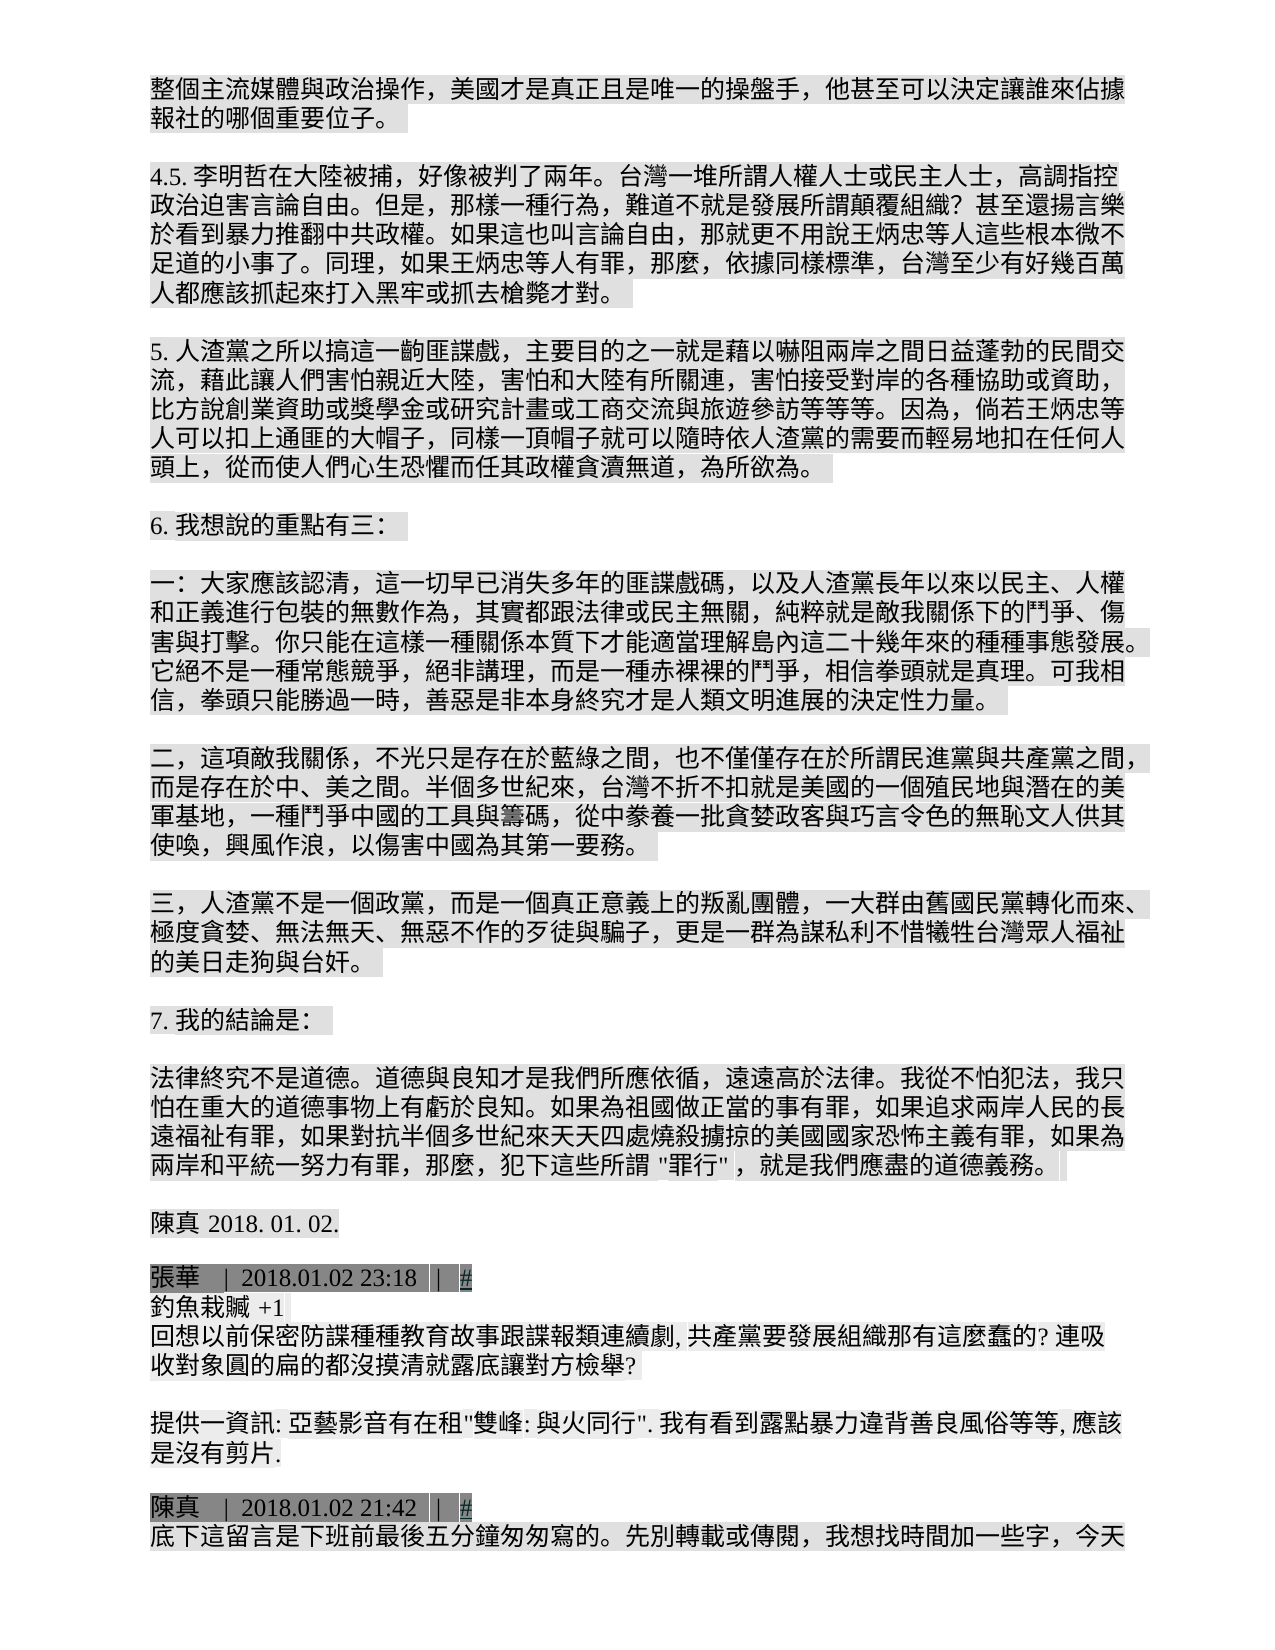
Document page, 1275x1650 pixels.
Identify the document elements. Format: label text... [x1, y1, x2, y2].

text 釣魚栽贓 +1 回想以前保密防諜種種教育故事跟諜報類連續劇, 共產黨要發展組織那有這麼蠢的? 連吸收對象圓的扁的都沒摸清就露底讓對方檢舉? 提供一資訊: 亞藝影音有在租"雙峰: 與火同行". 我有看到露點暴力違背善良風俗等等, 應該是沒有剪片. [150, 1293, 1125, 1468]
text 我對王炳忠案的幾點看法與作法 1. 陸生周泓旭的所謂匪諜案 (購買所謂情報)，根據十一月份2072期 "時報周刊" 所報導之詳細經過，顯然是被釣魚、栽贓。(改天再找時間轉述相關報導) 1.1. 整個 "案情" 內容荒腔走板，讓人笑掉大牙。我不相信天底下會有這麼好笑、幼稚、少根筋的買賣情報方式，什麼販賣 "台日漁業談判" 內容，它媽的就算騙小孩也該多用點心編故事吧，天底下會有人這樣拿著情報四處找人鼓吹兜售的？那是賣玉蘭花的作法吧。數位時代，大陸會低能到這種地步？而且，倘若真有這樣一個超想販賣情報、以致於四處找人打聽要不要買的台灣官員，那應該趕緊把這一干人等也一併繩之以法才對。 2. 相對地，李明哲的案子看起來就相當罪證確鑿了。爭議點僅僅在於： 2.1. 有無內在正當性？亦即究竟這樣一種意圖顛覆對岸政權、甚至揚言 "不反對看到暴力" 的組織行為，是否應該被視為一種罪行？ 2.2. 有無一致性？亦即倘若這樣一種行為在某個國家或社會中屬於非法行徑，那麼，這樣一種法律是否眾人一體適用？抑或僅僅只是選擇性地做為一種政治工具而非執行法治秩序。 3. 至於王炳忠等人的所謂發展什麼類軍事組織，純粹是鬼話。 4. 至於王炳忠等人所創辦的網站，是否接受國台辦資金，有待查證。 4.1. 即便接受國台辦資金，那也一點道德問題都沒有（除非王炳忠等人從中謀取私利）。至於有沒有法律問題？倘若有 (依照所謂國安法)，那麼，任何人受邀到海外演講或寫稿或講學或接受海外資金從事研究或營運網站或設立各種不具暴力性質的組織，理應也都有罪。或者說，只要掌權者想整你，他就可以任意把它闡釋成一種叛國罪行，正所謂欲加之罪，何患無辭，任憑擴張解釋。 4.2. "國安法" 這樣一種純粹為政治服務、高度選擇性的法律，嚴格說來不是法律，而是一種政治工具。當初 (1986年5月19號)，我 (們) 不惜以一己性命反對戒嚴，成功逼迫蔣經國於1987年取消戒嚴後，國民黨卻立即以國安法取代戒嚴令。黨外人士說它是一種禍國殃民殘害人權的惡法，於是喊出一個口號叫 "惡法非法"，為此抗爭不斷，血淚斑斑。 4.2.1. 究竟本質不義的法律是否應該被視為法律那樣尊重，或許有待商榷，但可確定的一點是：黨外人士三十年前所誓死抗爭、強烈反對的國安法，如今竟成為所謂民進黨藉以傷害異己、鎮壓人民、以圖一黨獨大的工具。尤為可鄙的是另一方面卻又大肆炒作所謂白色恐怖與轉型正義，藉以抹黑鬥臭前朝，自己所為卻又更加卑鄙貪婪。 4.3. 王炳忠等人即便真的接受國台辦資金創辦網站，藉以發展統派論述，擴展統派力量，即便依據國安法，也看不出究竟犯了哪一條罪。(中華民國憲法本身就是主張兩岸統一的。) 倘若連這樣也有罪，那麼，台灣各類型文化組織與無數活動中，具有海外資金者，百分之九十九點九來自美、日；特別是美國，養了一大堆買辦與走狗，許多資金甚至直接來自美國中情局。這些人與組織，依據國安法規定，恐怕都得槍斃才行。特別是當今當權的這個人渣黨，長年以來甘為美、日走狗，不惜出賣台灣社會整體福祉以換取私人暴利與權位，所作所為根本與漢奸無異。 4.4. 我當然沒法提供證據，但是在台灣這個政治小圈子裏大家全是內行人，沒啥好裝蒜。簡單說，台灣的主流媒體及政治圈 (包括藍綠)，基本上就是美國中情局所直接掌控與使喚；整個主流媒體與政治操作，美國才是真正且是唯一的操盤手，他甚至可以決定讓誰來佔據報社的哪個重要位子。 4.5. 李明哲在大陸被捕，好像被判了兩年。台灣一堆所謂人權人士或民主人士，高調指控政治迫害言論自由。但是，那樣一種行為，難道不就是發展所謂顛覆組織？甚至還揚言樂於看到暴力推翻中共政權。如果這也叫言論自由，那就更不用說王炳忠等人這些根本微不足道的小事了。同理，如果王炳忠等人有罪，那麼，依據同樣標準，台灣至少有好幾百萬人都應該抓起來打入黑牢或抓去槍斃才對。 5. 人渣黨之所以搞這一齣匪諜戲，主要目的之一就是藉以嚇阻兩岸之間日益蓬勃的民間交流，藉此讓人們害怕親近大陸，害怕和大陸有所關連，害怕接受對岸的各種協助或資助，比方說創業資助或獎學金或研究計畫或工商交流與旅遊參訪等等等。因為，倘若王炳忠等人可以扣上通匪的大帽子，同樣一頂帽子就可以隨時依人渣黨的需要而輕易地扣在任何人頭上，從而使人們心生恐懼而任其政權貪瀆無道，為所欲為。 6. 我想說的重點有三： 一：大家應該認清，這一切早已消失多年的匪諜戲碼，以及人渣黨長年以來以民主、人權和正義進行包裝的無數作為，其實都跟法律或民主無關，純粹就是敵我關係下的鬥爭、傷害與打擊。你只能在這樣一種關係本質下才能適當理解島內這二十幾年來的種種事態發展。它絕不是一種常態競爭，絕非講理，而是一種赤裸裸的鬥爭，相信拳頭就是真理。可我相信，拳頭只能勝過一時，善惡是非本身終究才是人類文明進展的決定性力量。 二，這項敵我關係，不光只是存在於藍綠之間，也不僅僅存在於所謂民進黨與共產黨之間，而是存在於中、美之間。半個多世紀來，台灣不折不扣就是美國的一個殖民地與潛在的美軍基地，一種鬥爭中國的工具與籌碼，從中豢養一批貪婪政客與巧言令色的無恥文人供其使喚，興風作浪，以傷害中國為其第一要務。 三，人渣黨不是一個政黨，而是一個真正意義上的叛亂團體，一大群由舊國民黨轉化而來、極度貪婪、無法無天、無惡不作的歹徒與騙子，更是一群為謀私利不惜犧牲台灣眾人福祉的美日走狗與台奸。 7. 我的結論是： 法律終究不是道德。道德與良知才是我們所應依循，遠遠高於法律。我從不怕犯法，我只怕在重大的道德事物上有虧於良知。如果為祖國做正當的事有罪，如果追求兩岸人民的長遠福祉有罪，如果對抗半個多世紀來天天四處燒殺擄掠的美國國家恐怖主義有罪，如果為兩岸和平統一努力有罪，那麼，犯下這些所謂 "罪行" ，就是我們應盡的道德義務。 陳真 2018. 01. 02. [150, 75, 1125, 1238]
text 底下這留言是下班前最後五分鐘匆匆寫的。先別轉載或傳閱，我想找時間加一些字，今天 [150, 1522, 1125, 1551]
text 張華 | 2018.01.02 23:18 | # [150, 1263, 1125, 1293]
text 陳真 | 2018.01.02 21:42 | # [150, 1493, 1125, 1522]
